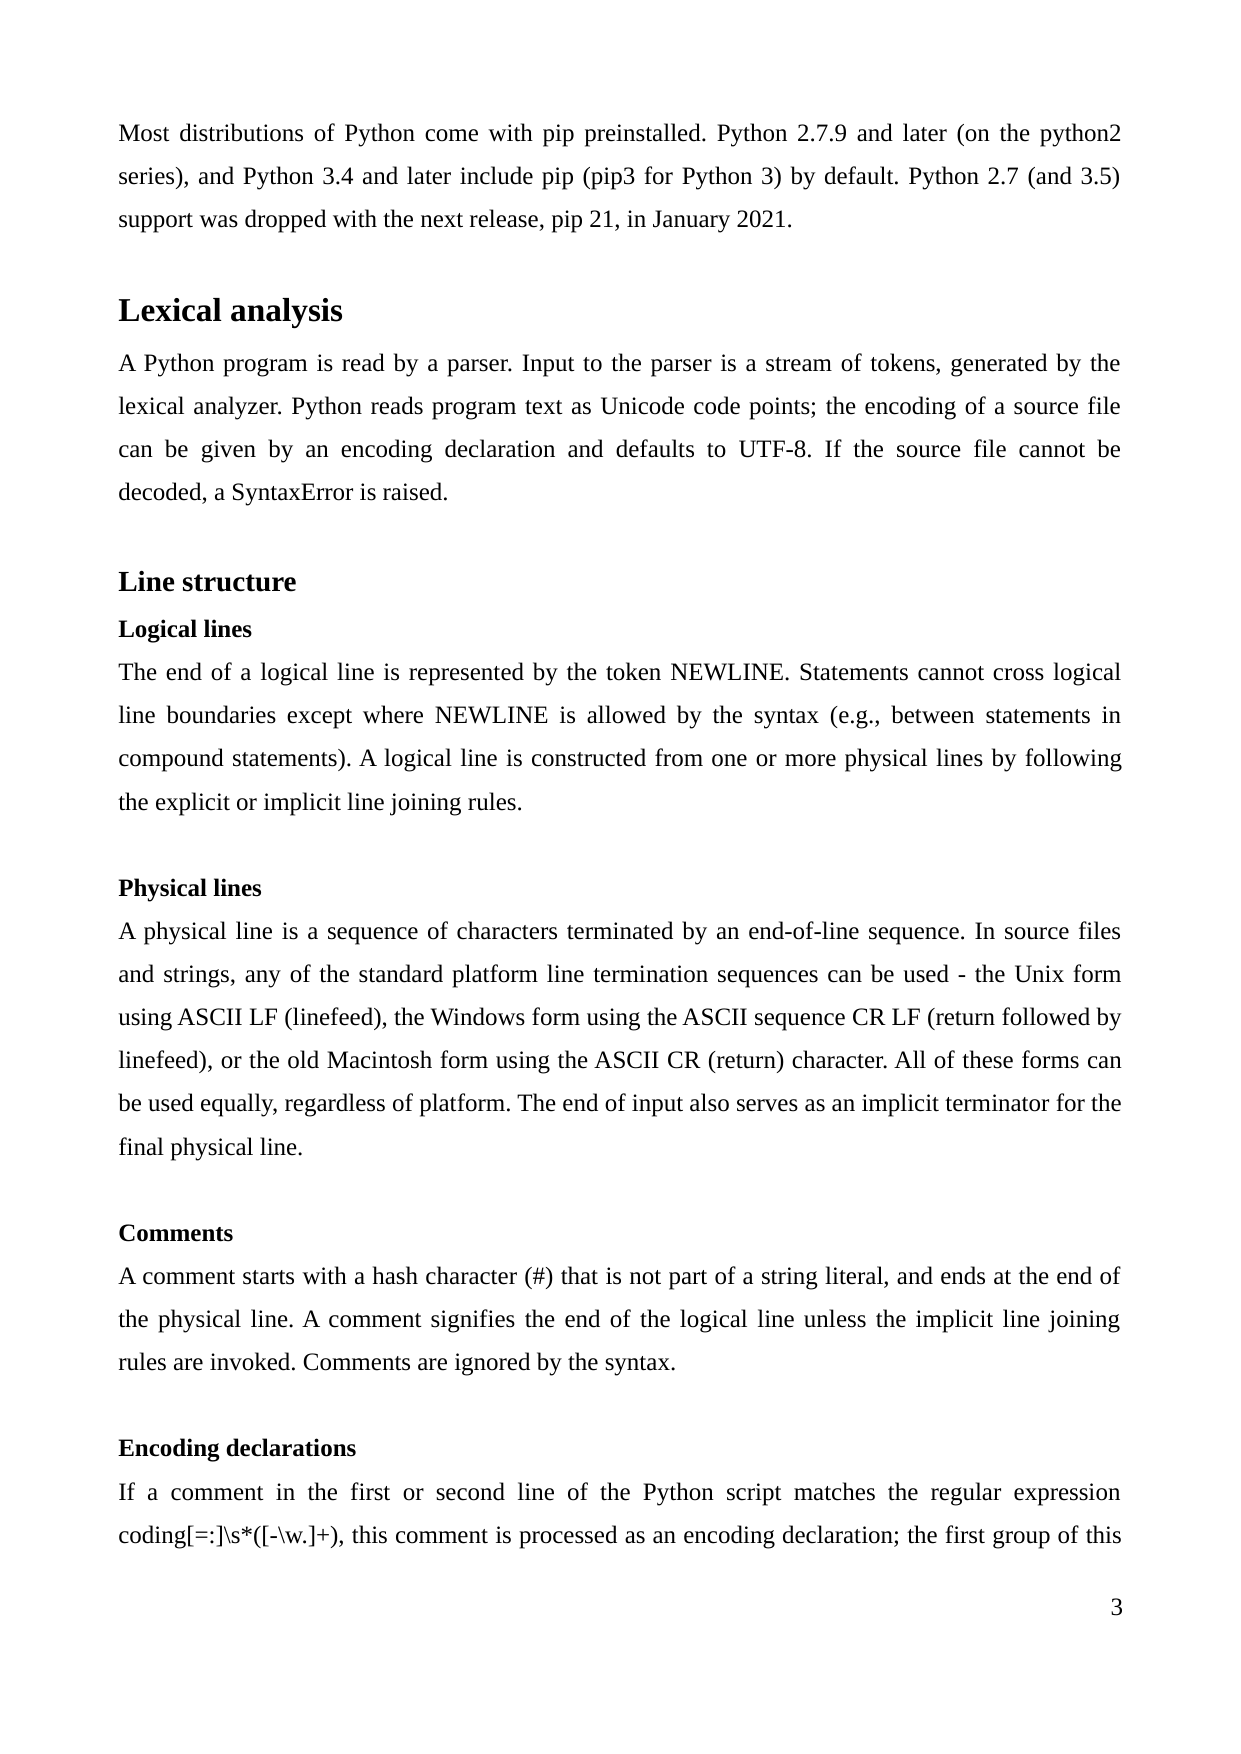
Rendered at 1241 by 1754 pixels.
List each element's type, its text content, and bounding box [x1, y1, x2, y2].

text A physical line is a sequence of characters terminated by an end-of-line sequence. In source files and strings, any of the standard platform line termination sequences can be used - the Unix form using ASCII LF (linefeed), the Windows form using the ASCII sequence CR LF (return followed by linefeed), or the old Macintosh form using the ASCII CR (return) character. All of these forms can be used equally, regardless of platform. The end of input also serves as an implicit terminator for the final physical line. [118, 916, 1123, 1160]
subtitle Logical lines [118, 614, 1123, 643]
text A comment starts with a hash character (#) that is not part of a string literal, and ends at the end of the physical line. A comment signifies the end of the logical line unless the implicit line joining rules are invoked. Comments are ignored by the syntax. [118, 1261, 1123, 1376]
text A Python program is read by a parser. Input to the parser is a stream of tokens, generated by the lexical analyzer. Python reads program text as Unicode code points; the encoding of a source file can be given by an encoding declaration and defaults to UTF-8. If the source file cannot be decoded, a SyntaxError is raised. [118, 348, 1123, 506]
text Most distributions of Python come with pip preinstalled. Python 2.7.9 and later (on the python2 series), and Python 3.4 and later include pip (pip3 for Python 3) by default. Python 2.7 (and 3.5) support was dropped with the next release, pip 21, in January 2021. [118, 118, 1123, 233]
text If a comment in the first or second line of the Python script matches the regular expression coding[=:]\s*([-\w.]+), this comment is processed as an encoding declaration; the first group of this [118, 1477, 1123, 1548]
subtitle Comments [118, 1218, 1123, 1247]
subtitle Lexical analysis [118, 291, 1123, 329]
subtitle Line structure [118, 564, 1123, 597]
subtitle Encoding declarations [118, 1433, 1123, 1462]
subtitle Physical lines [118, 873, 1123, 902]
text The end of a logical line is represented by the token NEWLINE. Statements cannot cross logical line boundaries except where NEWLINE is allowed by the syntax (e.g., between statements in compound statements). A logical line is constructed from one or more physical lines by following the explicit or implicit line joining rules. [118, 657, 1123, 815]
